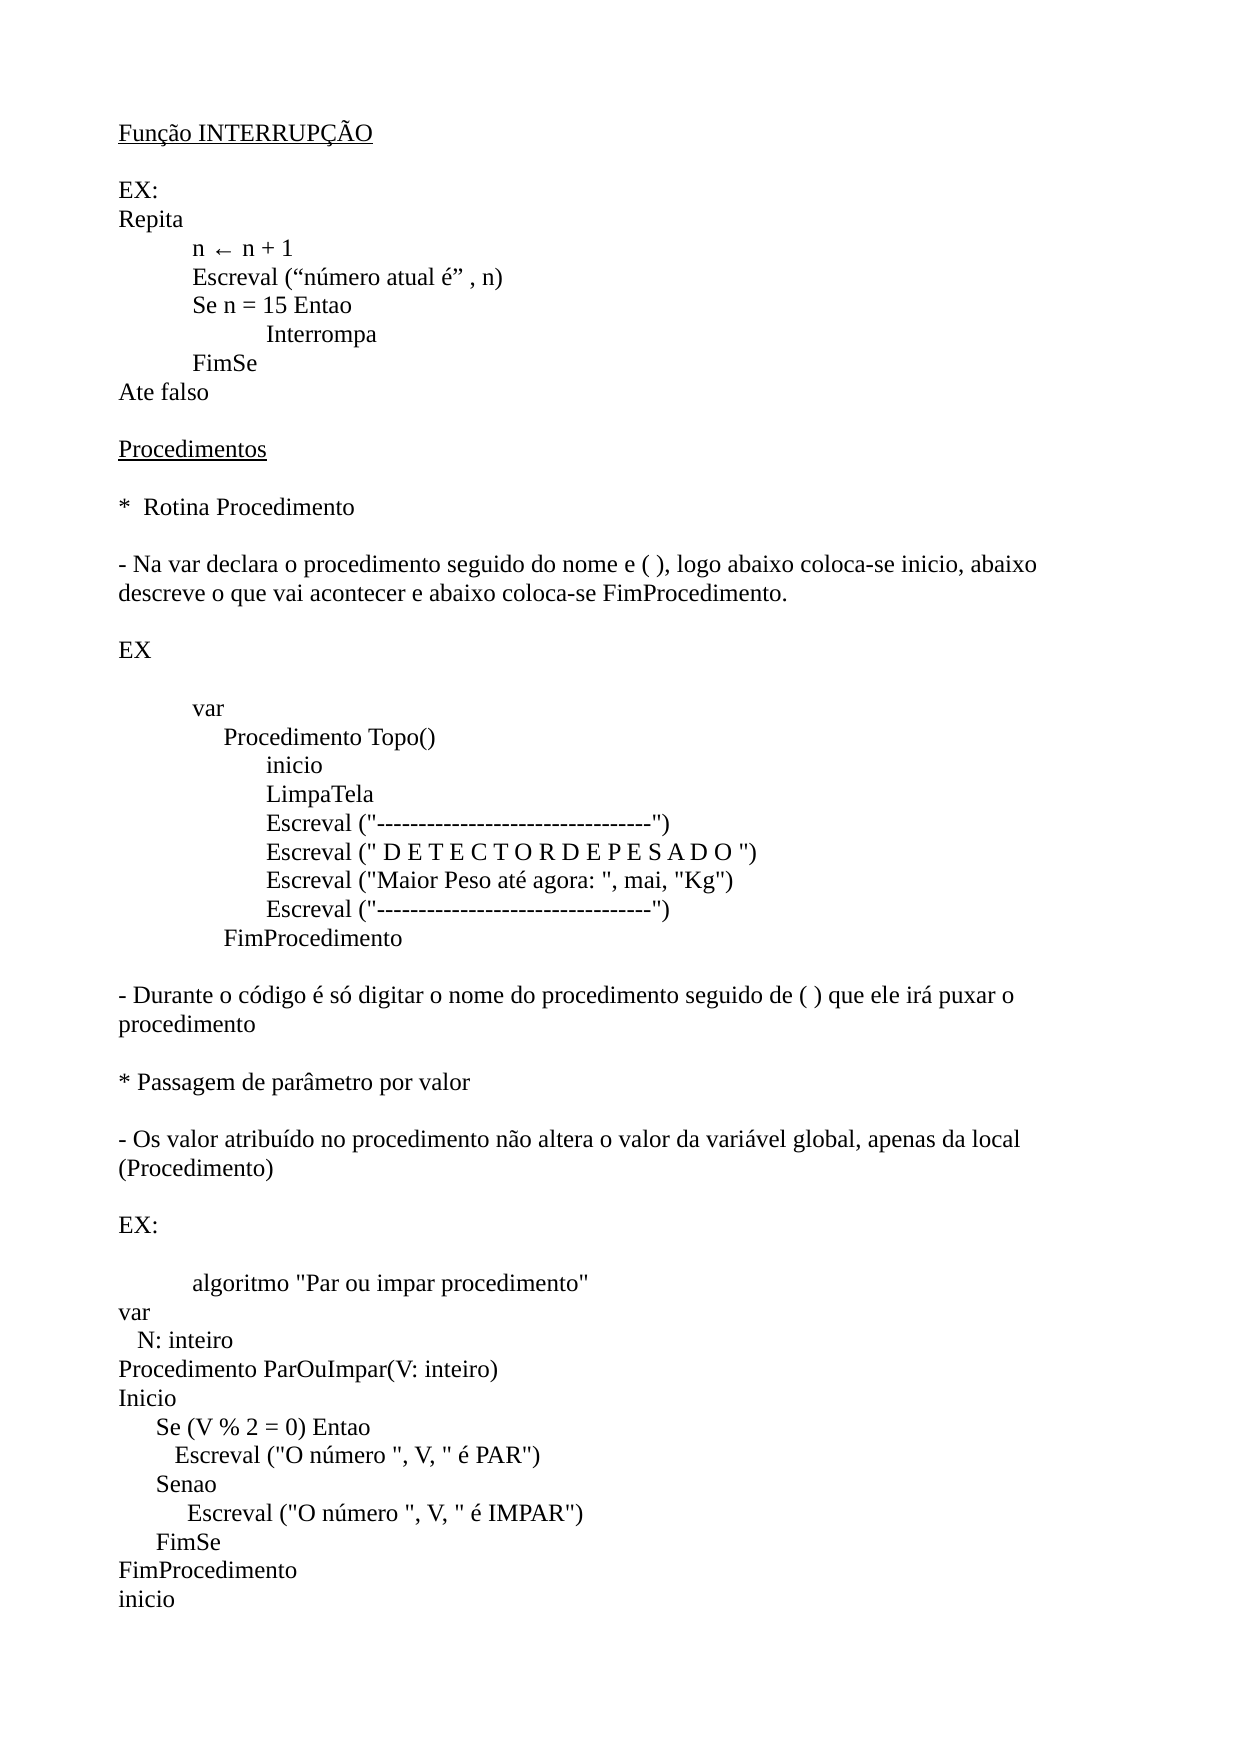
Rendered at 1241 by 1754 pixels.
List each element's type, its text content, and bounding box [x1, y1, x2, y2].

text n ← n + 1 [118, 233, 1122, 262]
text var [118, 1297, 1122, 1326]
text N: inteiro [118, 1326, 1122, 1354]
text Se n = 15 Entao [118, 291, 1122, 319]
text inicio [118, 1584, 1122, 1613]
text Escreval ("Maior Peso até agora: ", mai, "Kg") [118, 866, 1122, 894]
text Se (V % 2 = 0) Entao [118, 1412, 1122, 1441]
text LimpaTela [118, 779, 1122, 808]
text Escreval (“número atual é” , n) [118, 262, 1122, 291]
text Procedimento ParOuImpar(V: inteiro) [118, 1354, 1122, 1383]
text algoritmo "Par ou impar procedimento" [118, 1268, 1122, 1297]
text FimSe [118, 348, 1122, 377]
text Escreval ("O número ", V, " é PAR") [118, 1441, 1122, 1469]
text - Na var declara o procedimento seguido do nome e ( ), logo abaixo coloca-se inicio, abaixo descreve o que vai acontecer e abaixo coloca-se FimProcedimento. [118, 549, 1122, 607]
text Inicio [118, 1383, 1122, 1412]
text Ate falso [118, 377, 1122, 406]
text inicio [118, 751, 1122, 779]
text FimProcedimento [118, 923, 1122, 952]
text Senao [118, 1469, 1122, 1498]
text Escreval ("---------------------------------") [118, 894, 1122, 923]
text * Rotina Procedimento [118, 492, 1122, 521]
text Repita [118, 204, 1122, 233]
text FimSe [118, 1527, 1122, 1556]
text * Passagem de parâmetro por valor [118, 1067, 1122, 1096]
text Procedimentos [118, 434, 1122, 463]
text var [118, 693, 1122, 722]
text Escreval (" D E T E C T O R D E P E S A D O ") [118, 837, 1122, 866]
text Função INTERRUPÇÃO [118, 118, 1122, 147]
text - Durante o código é só digitar o nome do procedimento seguido de ( ) que ele irá puxar o procedimento [118, 981, 1122, 1038]
text Interrompa [118, 319, 1122, 348]
text EX [118, 636, 1122, 664]
text Escreval ("---------------------------------") [118, 808, 1122, 837]
text EX: [118, 176, 1122, 204]
text FimProcedimento [118, 1556, 1122, 1584]
text Procedimento Topo() [118, 722, 1122, 751]
text Escreval ("O número ", V, " é IMPAR") [118, 1498, 1122, 1527]
text EX: [118, 1211, 1122, 1239]
text - Os valor atribuído no procedimento não altera o valor da variável global, apenas da local (Procedimento) [118, 1124, 1122, 1182]
